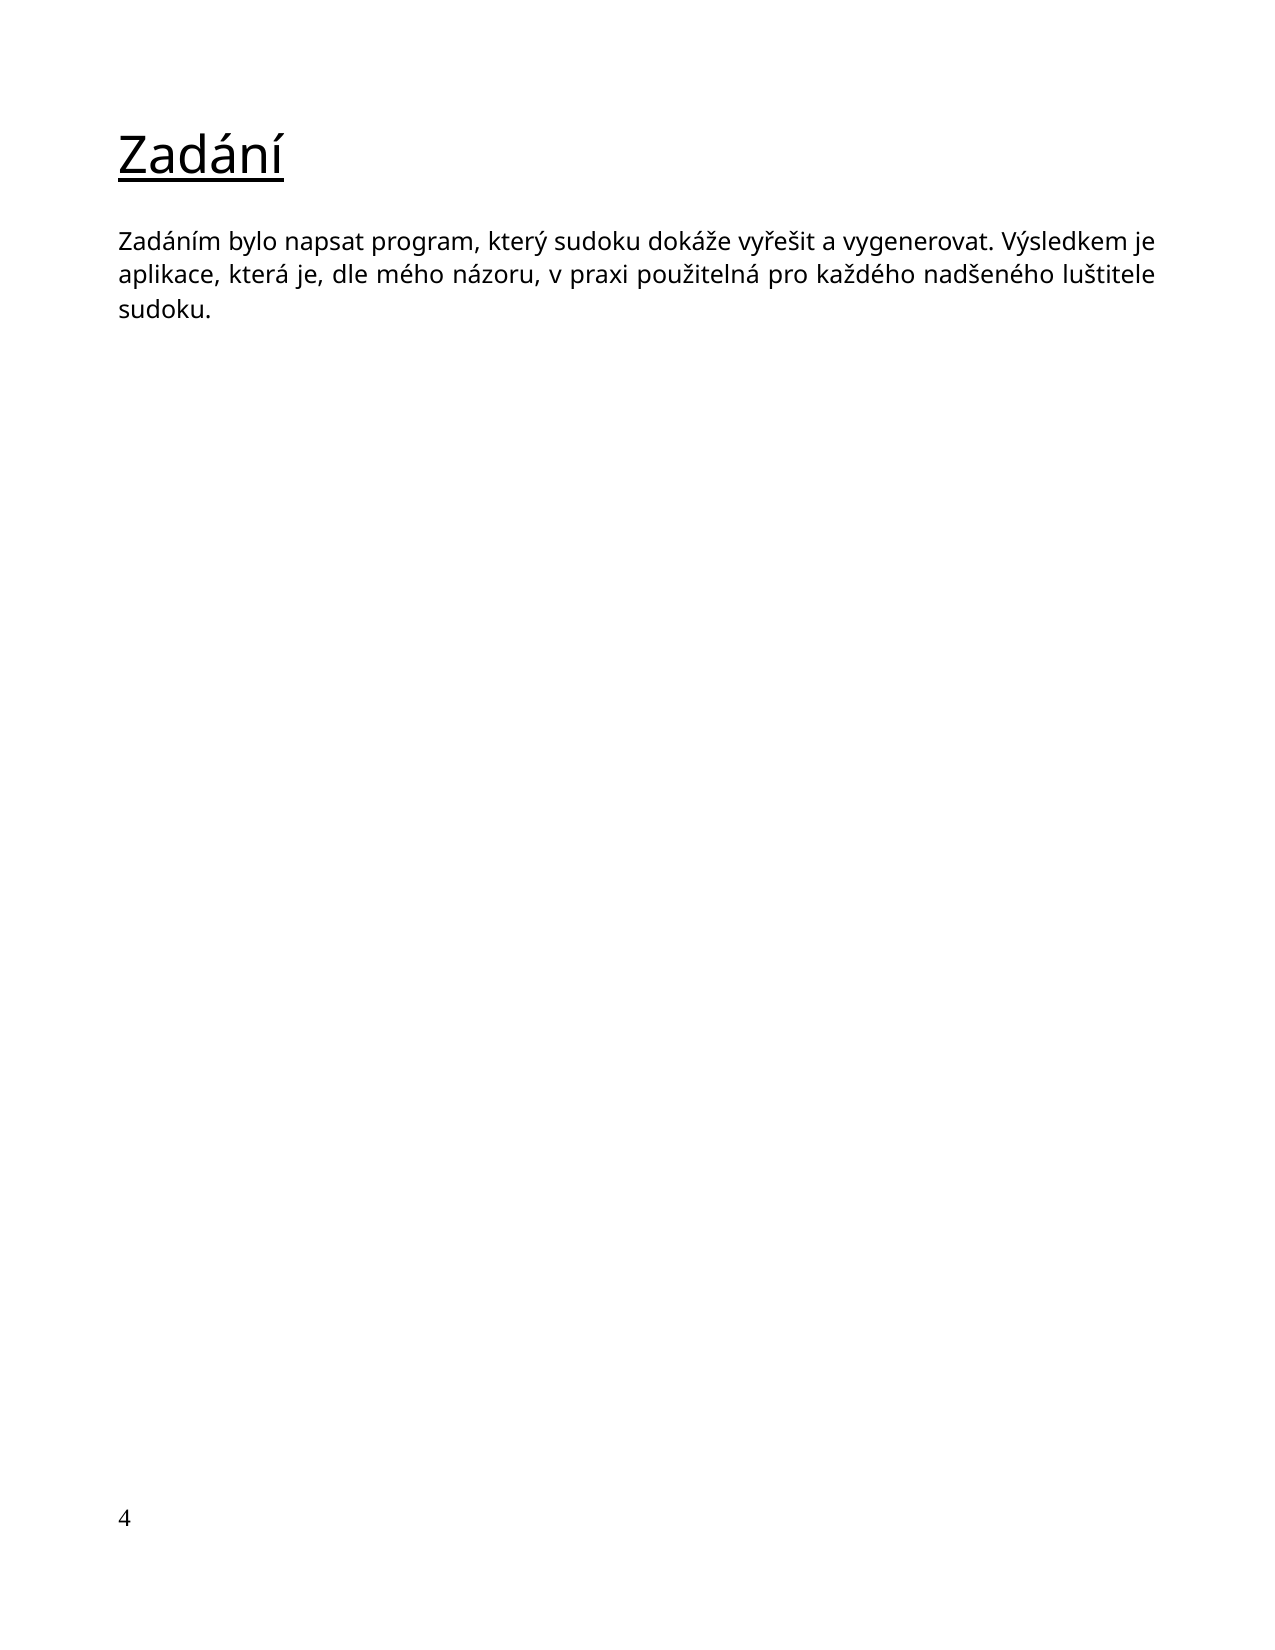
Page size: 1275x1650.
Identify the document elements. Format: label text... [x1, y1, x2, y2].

text Zadání [118, 118, 1157, 189]
text Zadáním bylo napsat program, který sudoku dokáže vyřešit a vygenerovat. Výsledkem je aplikace, která je, dle mého názoru, v praxi použitelná pro každého nadšeného luštitele sudoku. [118, 223, 1157, 325]
